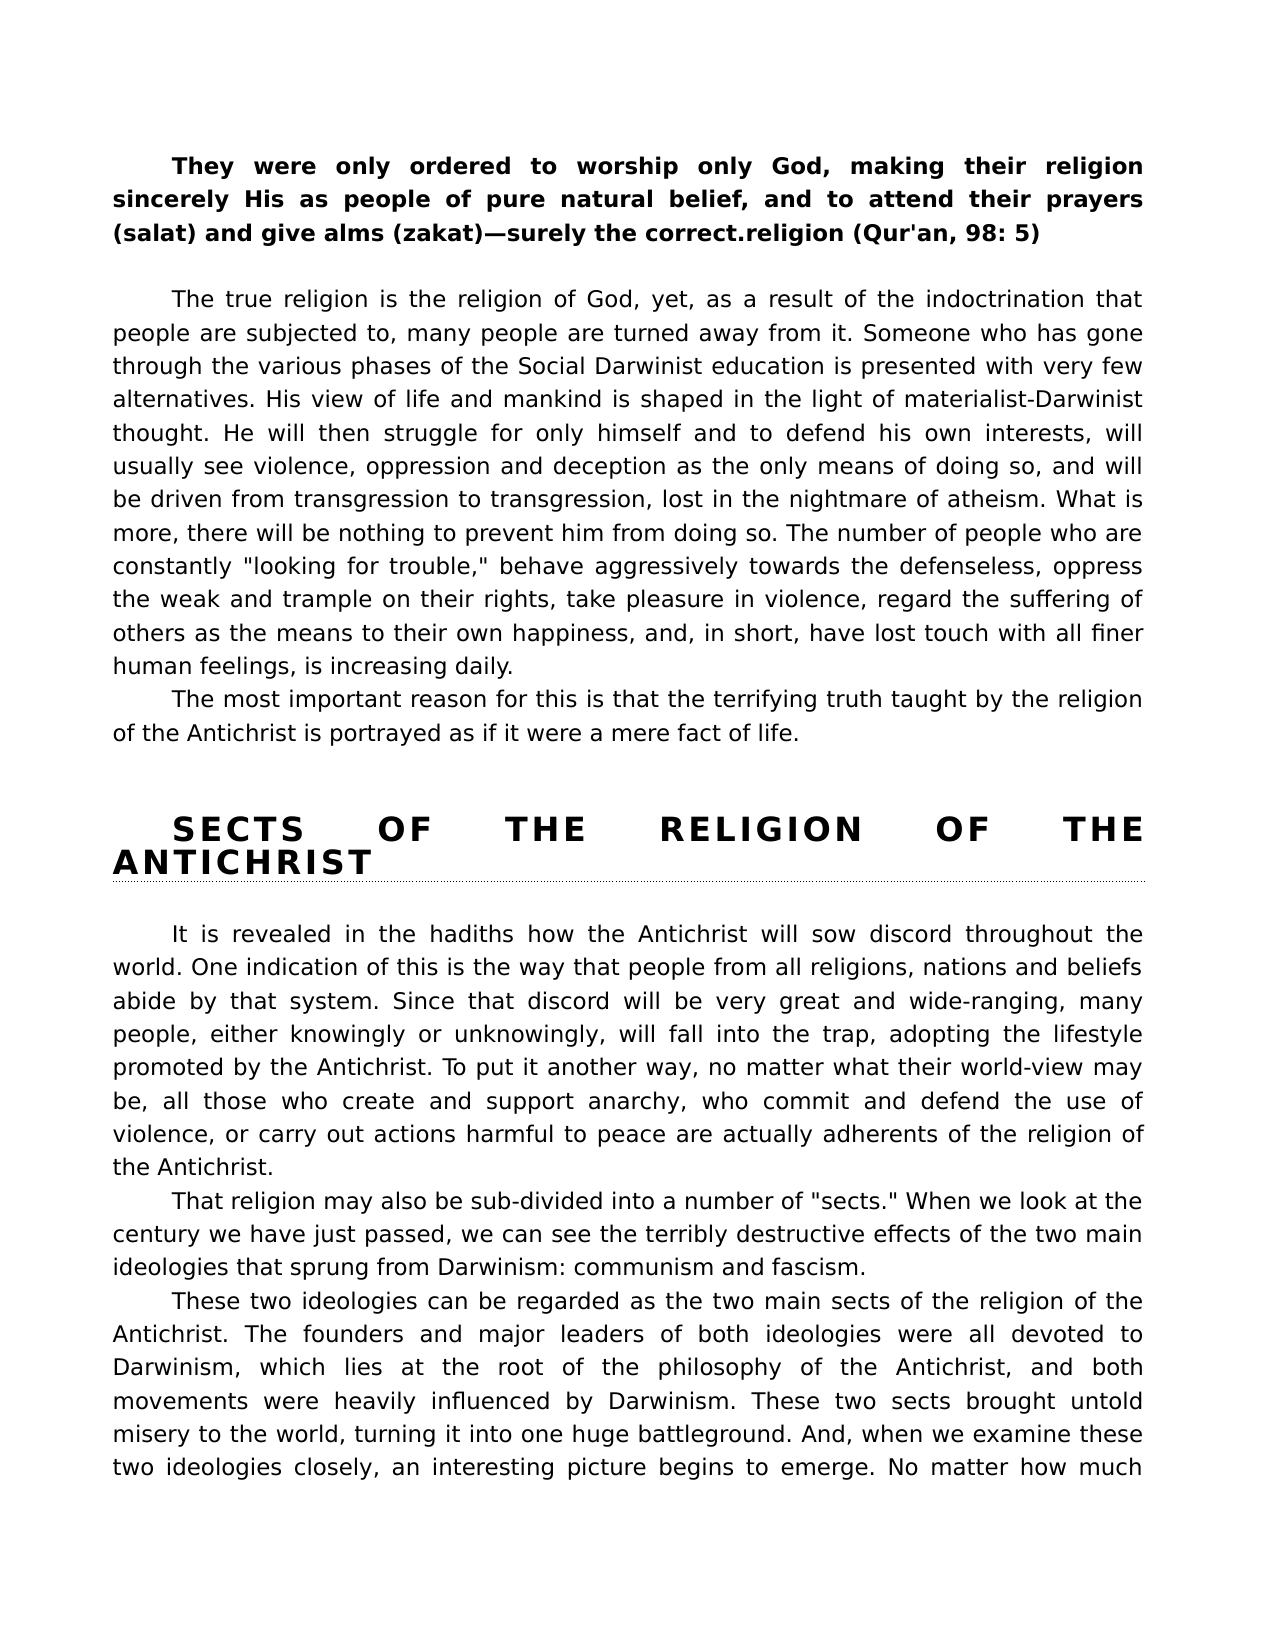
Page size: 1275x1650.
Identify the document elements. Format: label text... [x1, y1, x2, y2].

text They were only ordered to worship only God, making their religion sincerely His as people of pure natural belief, and to attend their prayers (salat) and give alms (zakat)—surely the correct.religion (Qur'an, 98: 5) [112, 148, 1145, 248]
text These two ideologies can be regarded as the two main sects of the religion of the Antichrist. The founders and major leaders of both ideologies were all devoted to Darwinism, which lies at the root of the philosophy of the Antichrist, and both movements were heavily influenced by Darwinism. These two sects brought untold misery to the world, turning it into one huge battleground. And, when we examine these two ideologies closely, an interesting picture begins to emerge. No matter how much [112, 1282, 1145, 1482]
text The most important reason for this is that the terrifying truth taught by the religion of the Antichrist is portrayed as if it were a mere fact of life. [112, 681, 1145, 748]
text That religion may also be sub-divided into a number of "sects." When we look at the century we have just passed, we can see the terribly destructive effects of the two main ideologies that sprung from Darwinism: communism and fascism. [112, 1182, 1145, 1282]
text The true religion is the religion of God, yet, as a result of the indoctrination that people are subjected to, many people are turned away from it. Someone who has gone through the various phases of the Social Darwinist education is presented with very few alternatives. His view of life and mankind is shaped in the light of materialist-Darwinist thought. He will then struggle for only himself and to defend his own interests, will usually see violence, oppression and deception as the only means of doing so, and will be driven from transgression to transgression, lost in the nightmare of atheism. What is more, there will be nothing to prevent him from doing so. The number of people who are constantly "looking for trouble," behave aggressively towards the defenseless, oppress the weak and trample on their rights, take pleasure in violence, regard the suffering of others as the means to their own happiness, and, in short, have lost touch with all finer human feelings, is increasing daily. [112, 281, 1145, 681]
text It is revealed in the hadiths how the Antichrist will sow discord throughout the world. One indication of this is the way that people from all religions, nations and beliefs abide by that system. Since that discord will be very great and wide-ranging, many people, either knowingly or unknowingly, will fall into the trap, adopting the lifestyle promoted by the Antichrist. To put it another way, no matter what their world-view may be, all those who create and support anarchy, who commit and defend the use of violence, or carry out actions harmful to peace are actually adherents of the religion of the Antichrist. [112, 916, 1145, 1182]
text SECTS OF THE RELIGION OF THE ANTICHRIST [112, 814, 1145, 882]
